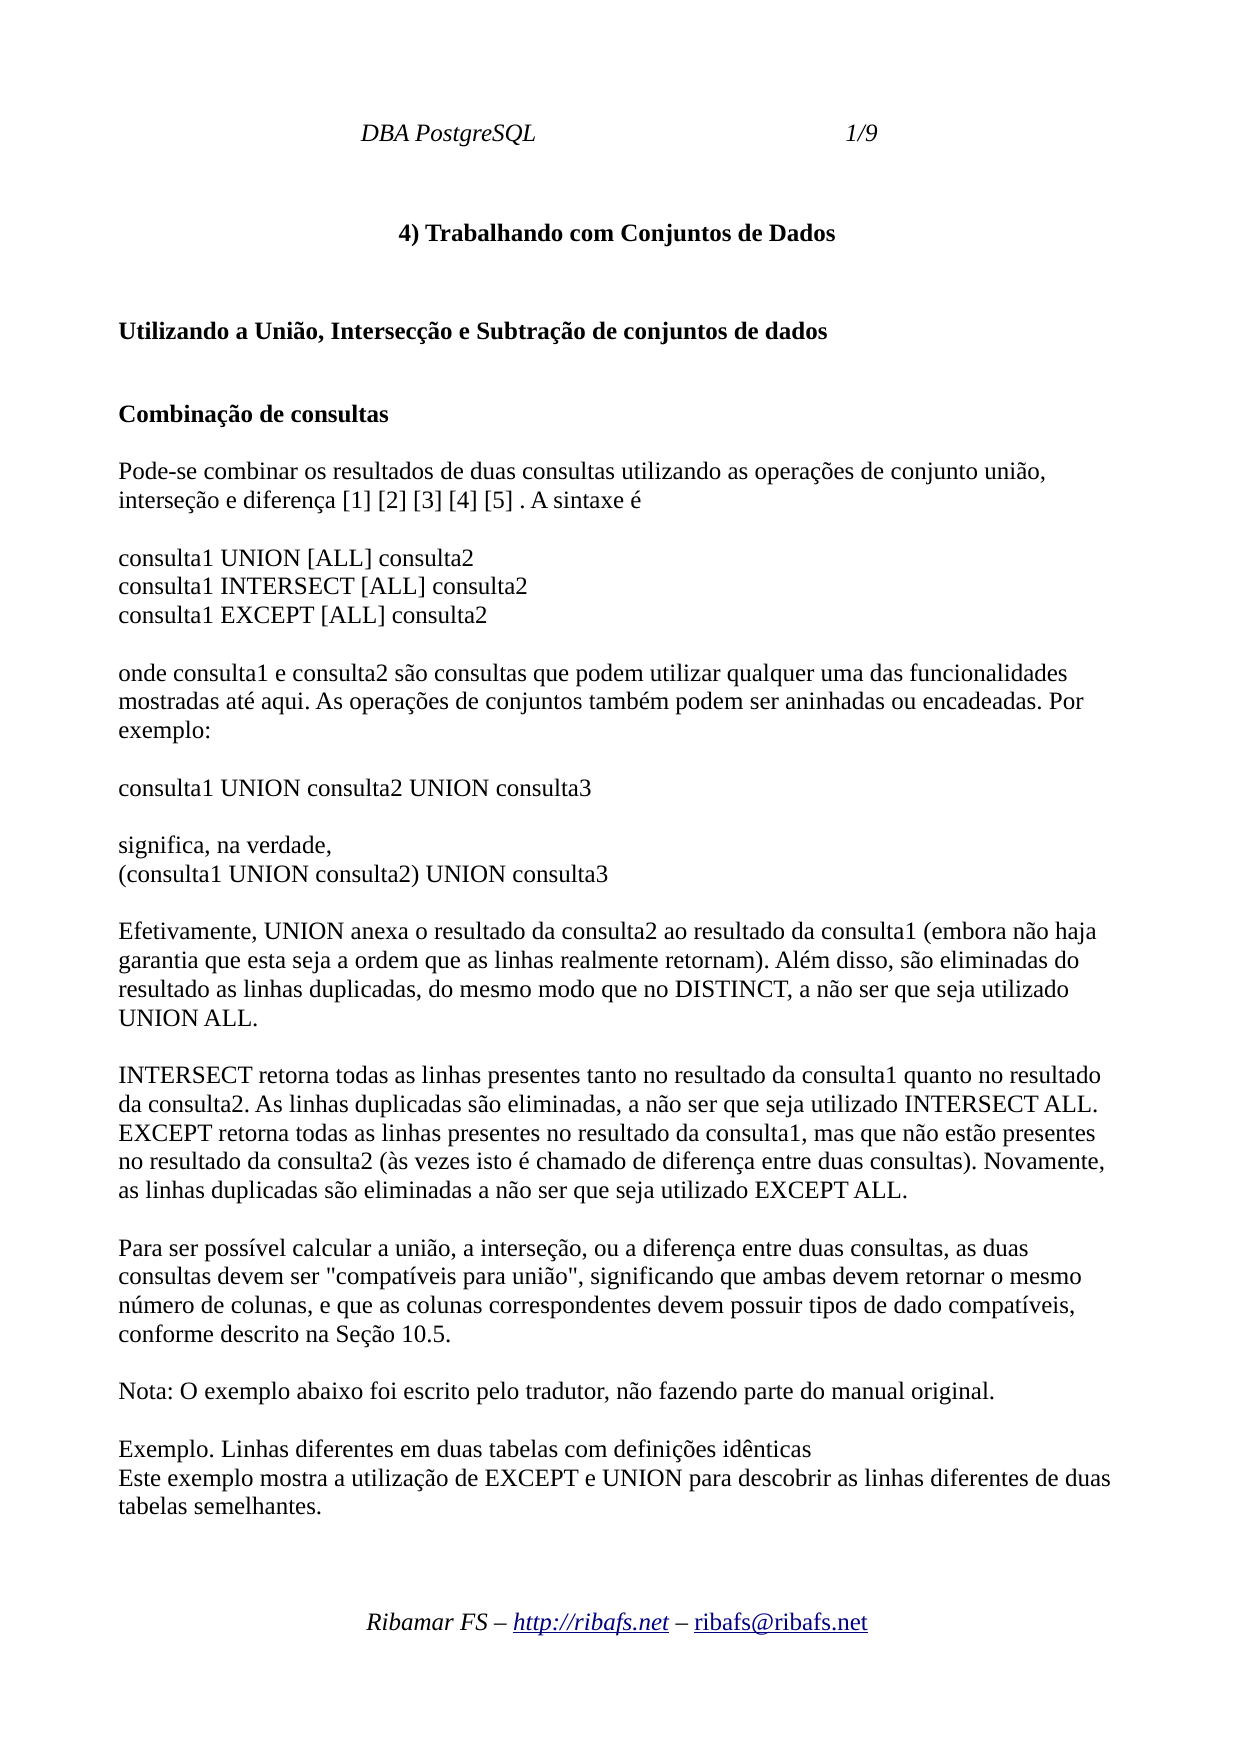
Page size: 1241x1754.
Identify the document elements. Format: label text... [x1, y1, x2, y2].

text onde consulta1 e consulta2 são consultas que podem utilizar qualquer uma das funcionalidades mostradas até aqui. As operações de conjuntos também podem ser aninhadas ou encadeadas. Por exemplo: [118, 658, 1122, 744]
text Nota: O exemplo abaixo foi escrito pelo tradutor, não fazendo parte do manual original. [118, 1376, 1122, 1405]
text consulta1 UNION [ALL] consulta2 [118, 543, 1122, 571]
text Combinação de consultas [118, 399, 1122, 428]
text Para ser possível calcular a união, a interseção, ou a diferença entre duas consultas, as duas consultas devem ser "compatíveis para união", significando que ambas devem retornar o mesmo número de colunas, e que as colunas correspondentes devem possuir tipos de dado compatíveis, conforme descrito na Seção 10.5. [118, 1233, 1122, 1348]
text Pode-se combinar os resultados de duas consultas utilizando as operações de conjunto união, interseção e diferença [1] [2] [3] [4] [5] . A sintaxe é [118, 456, 1122, 514]
text consulta1 UNION consulta2 UNION consulta3 [118, 773, 1122, 801]
text Utilizando a União, Intersecção e Subtração de conjuntos de dados [118, 259, 1122, 345]
text Efetivamente, UNION anexa o resultado da consulta2 ao resultado da consulta1 (embora não haja garantia que esta seja a ordem que as linhas realmente retornam). Além disso, são eliminadas do resultado as linhas duplicadas, do mesmo modo que no DISTINCT, a não ser que seja utilizado UNION ALL. [118, 916, 1122, 1031]
text significa, na verdade, [118, 830, 1122, 859]
text consulta1 EXCEPT [ALL] consulta2 [118, 600, 1122, 629]
text EXCEPT retorna todas as linhas presentes no resultado da consulta1, mas que não estão presentes no resultado da consulta2 (às vezes isto é chamado de diferença entre duas consultas). Novamente, as linhas duplicadas são eliminadas a não ser que seja utilizado EXCEPT ALL. [118, 1118, 1122, 1204]
text (consulta1 UNION consulta2) UNION consulta3 [118, 859, 1122, 888]
text Este exemplo mostra a utilização de EXCEPT e UNION para descobrir as linhas diferentes de duas tabelas semelhantes. [118, 1463, 1122, 1520]
text 4) Trabalhando com Conjuntos de Dados [118, 218, 1122, 246]
text Exemplo. Linhas diferentes em duas tabelas com definições idênticas [118, 1434, 1122, 1463]
text INTERSECT retorna todas as linhas presentes tanto no resultado da consulta1 quanto no resultado da consulta2. As linhas duplicadas são eliminadas, a não ser que seja utilizado INTERSECT ALL. [118, 1060, 1122, 1118]
text consulta1 INTERSECT [ALL] consulta2 [118, 571, 1122, 600]
